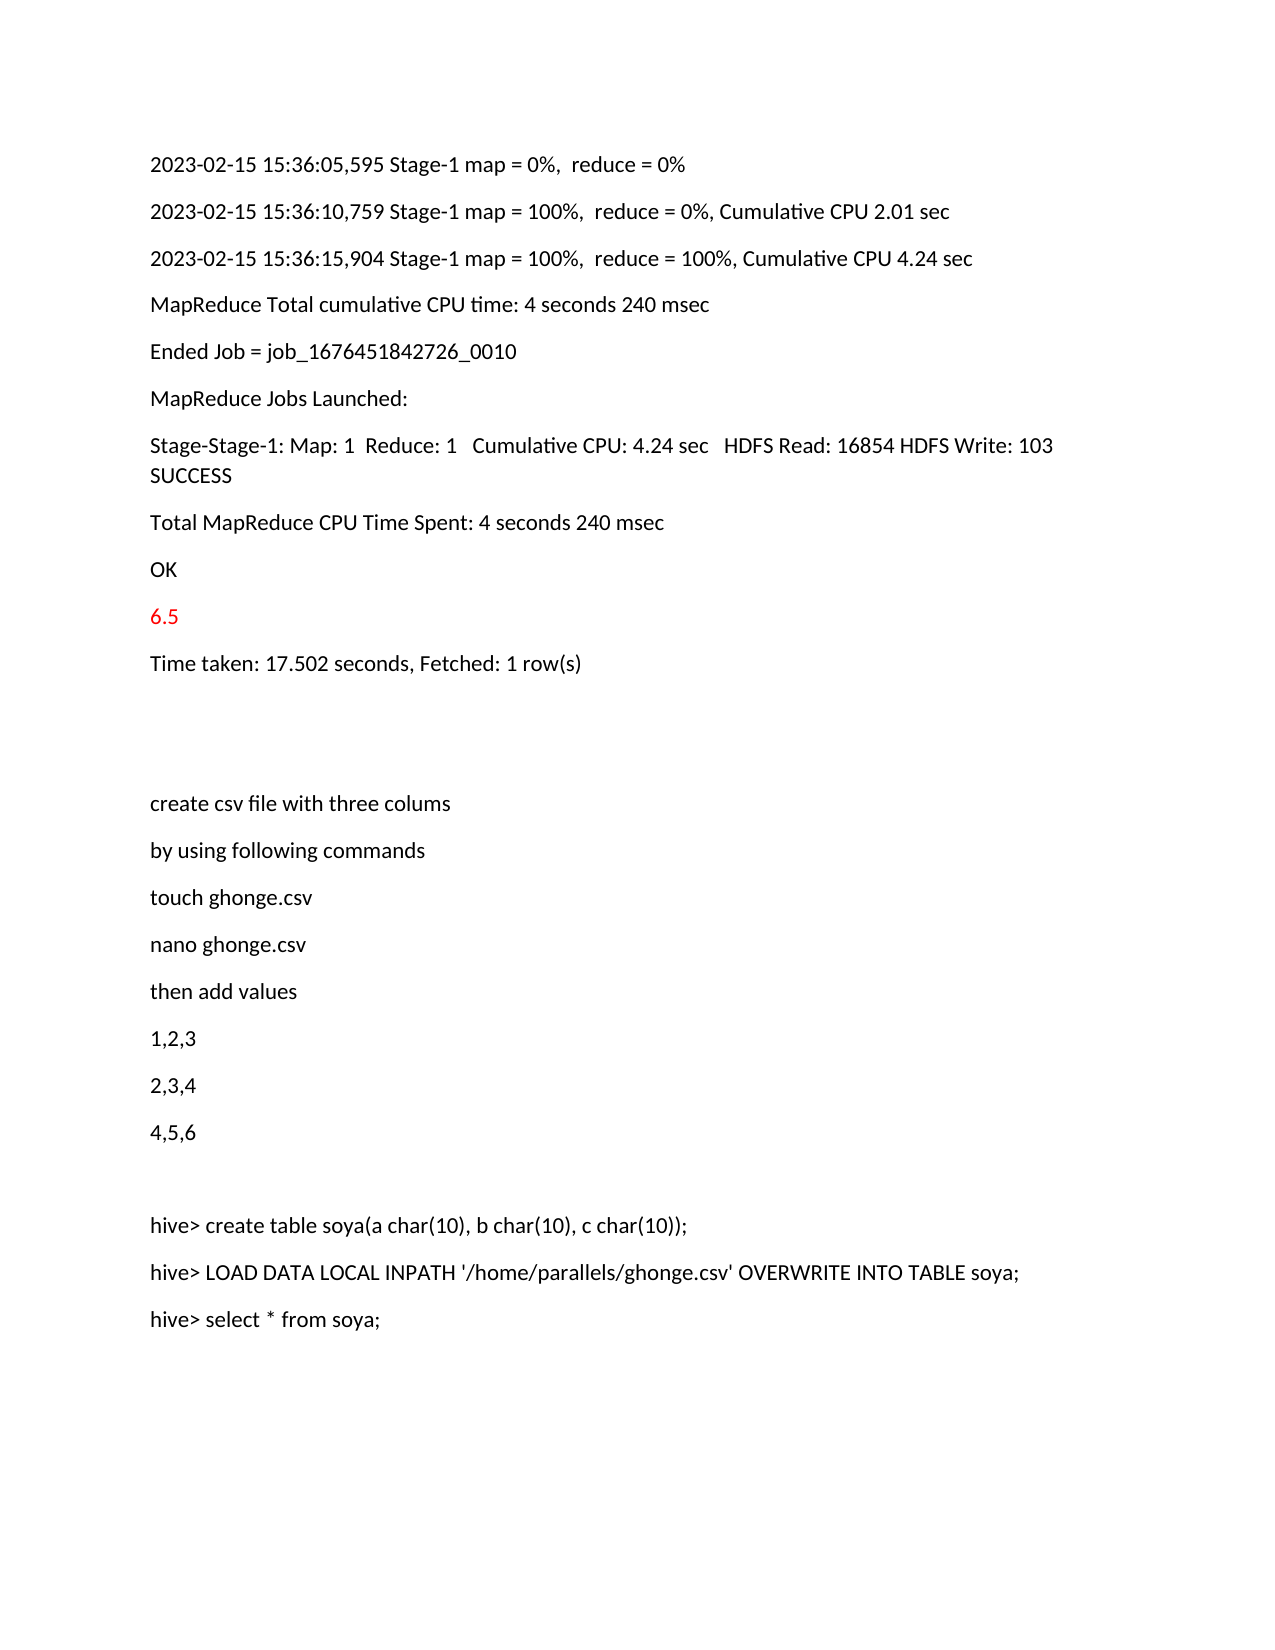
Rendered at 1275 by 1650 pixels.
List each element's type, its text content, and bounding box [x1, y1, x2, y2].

text Ended Job = job_1676451842726_0010 [150, 337, 1125, 366]
text MapReduce Jobs Launched: [150, 384, 1125, 412]
text 2,3,4 [150, 1071, 1125, 1099]
text then add values [150, 977, 1125, 1005]
text hive> create table soya(a char(10), b char(10), c char(10)); [150, 1211, 1125, 1239]
text nano ghonge.csv [150, 930, 1125, 958]
text 2023-02-15 15:36:15,904 Stage-1 map = 100%, reduce = 100%, Cumulative CPU 4.24 sec [150, 244, 1125, 272]
text touch ghonge.csv [150, 883, 1125, 911]
text Time taken: 17.502 seconds, Fetched: 1 row(s) [150, 649, 1125, 677]
text MapReduce Total cumulative CPU time: 4 seconds 240 msec [150, 291, 1125, 319]
text create csv file with three colums [150, 789, 1125, 818]
text 1,2,3 [150, 1024, 1125, 1052]
text by using following commands [150, 836, 1125, 864]
text 2023-02-15 15:36:05,595 Stage-1 map = 0%, reduce = 0% [150, 150, 1125, 178]
text hive> select * from soya; [150, 1305, 1125, 1333]
text hive> LOAD DATA LOCAL INPATH '/home/parallels/ghonge.csv' OVERWRITE INTO TABLE soya; [150, 1258, 1125, 1286]
text 6.5 [150, 602, 1125, 630]
text 4,5,6 [150, 1118, 1125, 1146]
text Stage-Stage-1: Map: 1 Reduce: 1 Cumulative CPU: 4.24 sec HDFS Read: 16854 HDFS Write: 103 SUCCESS [150, 431, 1125, 489]
text OK [150, 555, 1125, 583]
text 2023-02-15 15:36:10,759 Stage-1 map = 100%, reduce = 0%, Cumulative CPU 2.01 sec [150, 197, 1125, 225]
text Total MapReduce CPU Time Spent: 4 seconds 240 msec [150, 508, 1125, 536]
